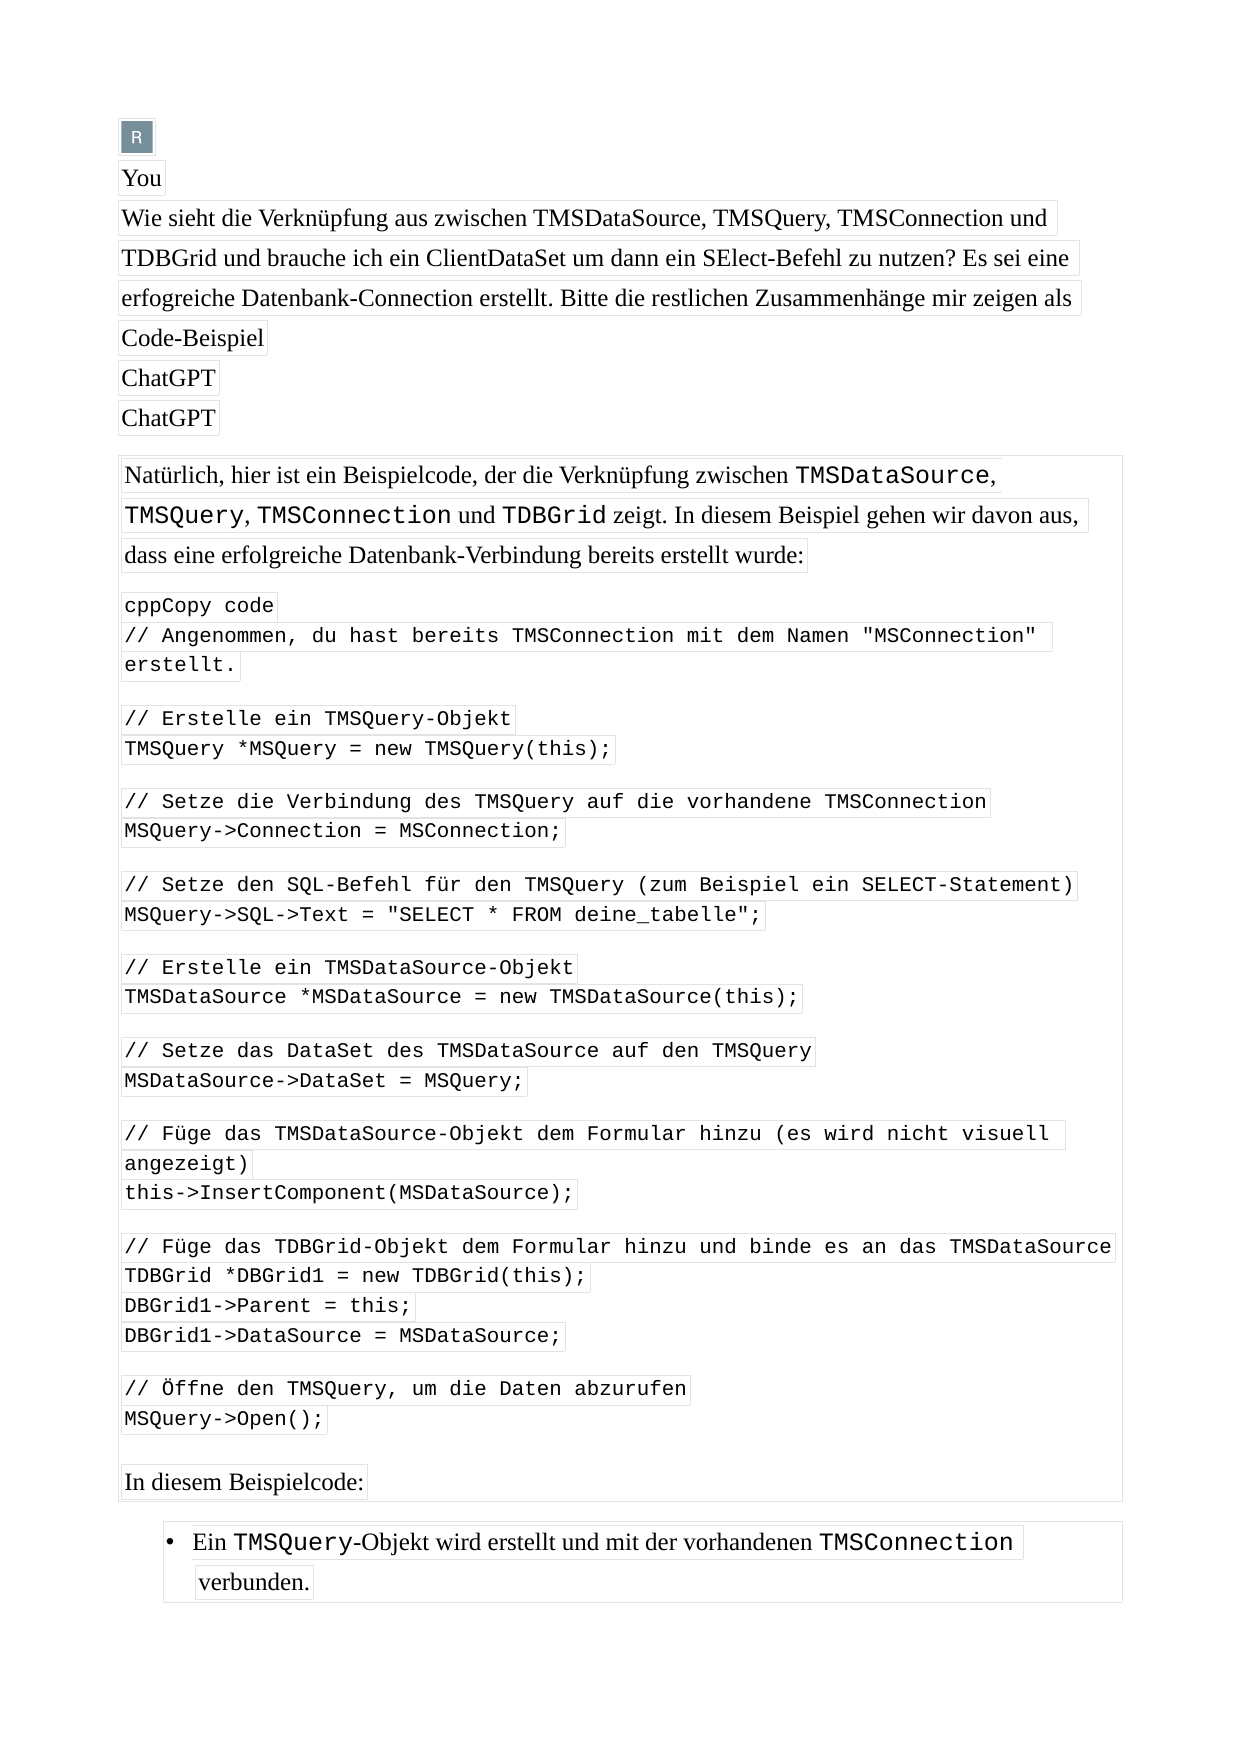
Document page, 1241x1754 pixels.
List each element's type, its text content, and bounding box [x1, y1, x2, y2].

text // Füge das TDBGrid-Objekt dem Formular hinzu und binde es an das TMSDataSource [119, 1229, 1122, 1259]
picture [121, 121, 153, 153]
text TMSQuery *MSQuery = new TMSQuery(this); [516, 731, 1122, 764]
text ChatGPT [119, 401, 219, 435]
text // Angenommen, du hast bereits TMSConnection mit dem Namen "MSConnection" erstellt. [241, 619, 1122, 681]
text MSDataSource->DataSet = MSQuery; [122, 1068, 527, 1096]
text TMSQuery *MSQuery = new TMSQuery(this); [122, 736, 615, 764]
text [528, 1063, 1122, 1096]
text // Füge das TMSDataSource-Objekt dem Formular hinzu (es wird nicht visuell angezeigt) [119, 1117, 1122, 1176]
text this->InsertComponent(MSDataSource); [122, 1180, 577, 1209]
text You [119, 161, 165, 195]
text MSQuery->Connection = MSConnection; [122, 819, 565, 847]
text ChatGPT [119, 361, 219, 395]
text TMSDataSource *MSDataSource = new TMSDataSource(this); [122, 985, 802, 1013]
text // Setze die Verbindung des TMSQuery auf die vorhandene TMSConnection [119, 785, 1122, 814]
text [220, 360, 1122, 395]
text DBGrid1->DataSource = MSDataSource; [122, 1323, 565, 1351]
text [566, 814, 1122, 847]
text MSQuery->Open(); [122, 1402, 1122, 1434]
text // Setze den SQL-Befehl für den TMSQuery (zum Beispiel ein SELECT-Statement) [119, 868, 1122, 897]
text // Setze das DataSet des TMSDataSource auf den TMSQuery [119, 1034, 1122, 1063]
text TDBGrid *DBGrid1 = new TDBGrid(this); [122, 1259, 1122, 1289]
text [766, 897, 1122, 930]
text // Angenommen, du hast bereits TMSConnection mit dem Namen "MSConnection" erstellt. [122, 623, 1052, 651]
text [166, 160, 1122, 195]
list Ein TMSQuery-Objekt wird erstellt und mit der vorhandenen TMSConnection verbunden. [164, 1522, 1122, 1602]
text // Öffne den TMSQuery, um die Daten abzurufen [119, 1372, 1122, 1402]
text cppCopy code [119, 589, 1122, 619]
text Wie sieht die Verknüpfung aus zwischen TMSDataSource, TMSQuery, TMSConnection und TDBGrid und brauche ich ein ClientDataSet um dann ein SElect-Befehl zu nutzen? Es sei eine erfogreiche Datenbank-Connection erstellt. Bitte die restlichen Zusammenhänge mir zeigen als Code-Beispiel [118, 200, 1122, 355]
text // Angenommen, du hast bereits TMSConnection mit dem Namen "MSConnection" erstellt. [122, 652, 240, 681]
text In diesem Beispielcode: [119, 1461, 1122, 1501]
text DBGrid1->DataSource = MSDataSource; [416, 1319, 1122, 1351]
text this->InsertComponent(MSDataSource); [253, 1176, 1122, 1209]
text // Erstelle ein TMSDataSource-Objekt [119, 951, 1122, 981]
text MSQuery->SQL->Text = "SELECT * FROM deine_tabelle"; [122, 902, 765, 930]
text [220, 400, 1122, 435]
text DBGrid1->Parent = this; [122, 1289, 1122, 1319]
text TMSDataSource *MSDataSource = new TMSDataSource(this); [578, 981, 1122, 1013]
text Natürlich, hier ist ein Beispielcode, der die Verknüpfung zwischen TMSDataSource, TMSQuery, TMSConnection und TDBGrid zeigt. In diesem Beispiel gehen wir davon aus, dass eine erfolgreiche Datenbank-Verbindung bereits erstellt wurde: [119, 456, 1122, 572]
text // Erstelle ein TMSQuery-Objekt [119, 702, 1122, 731]
